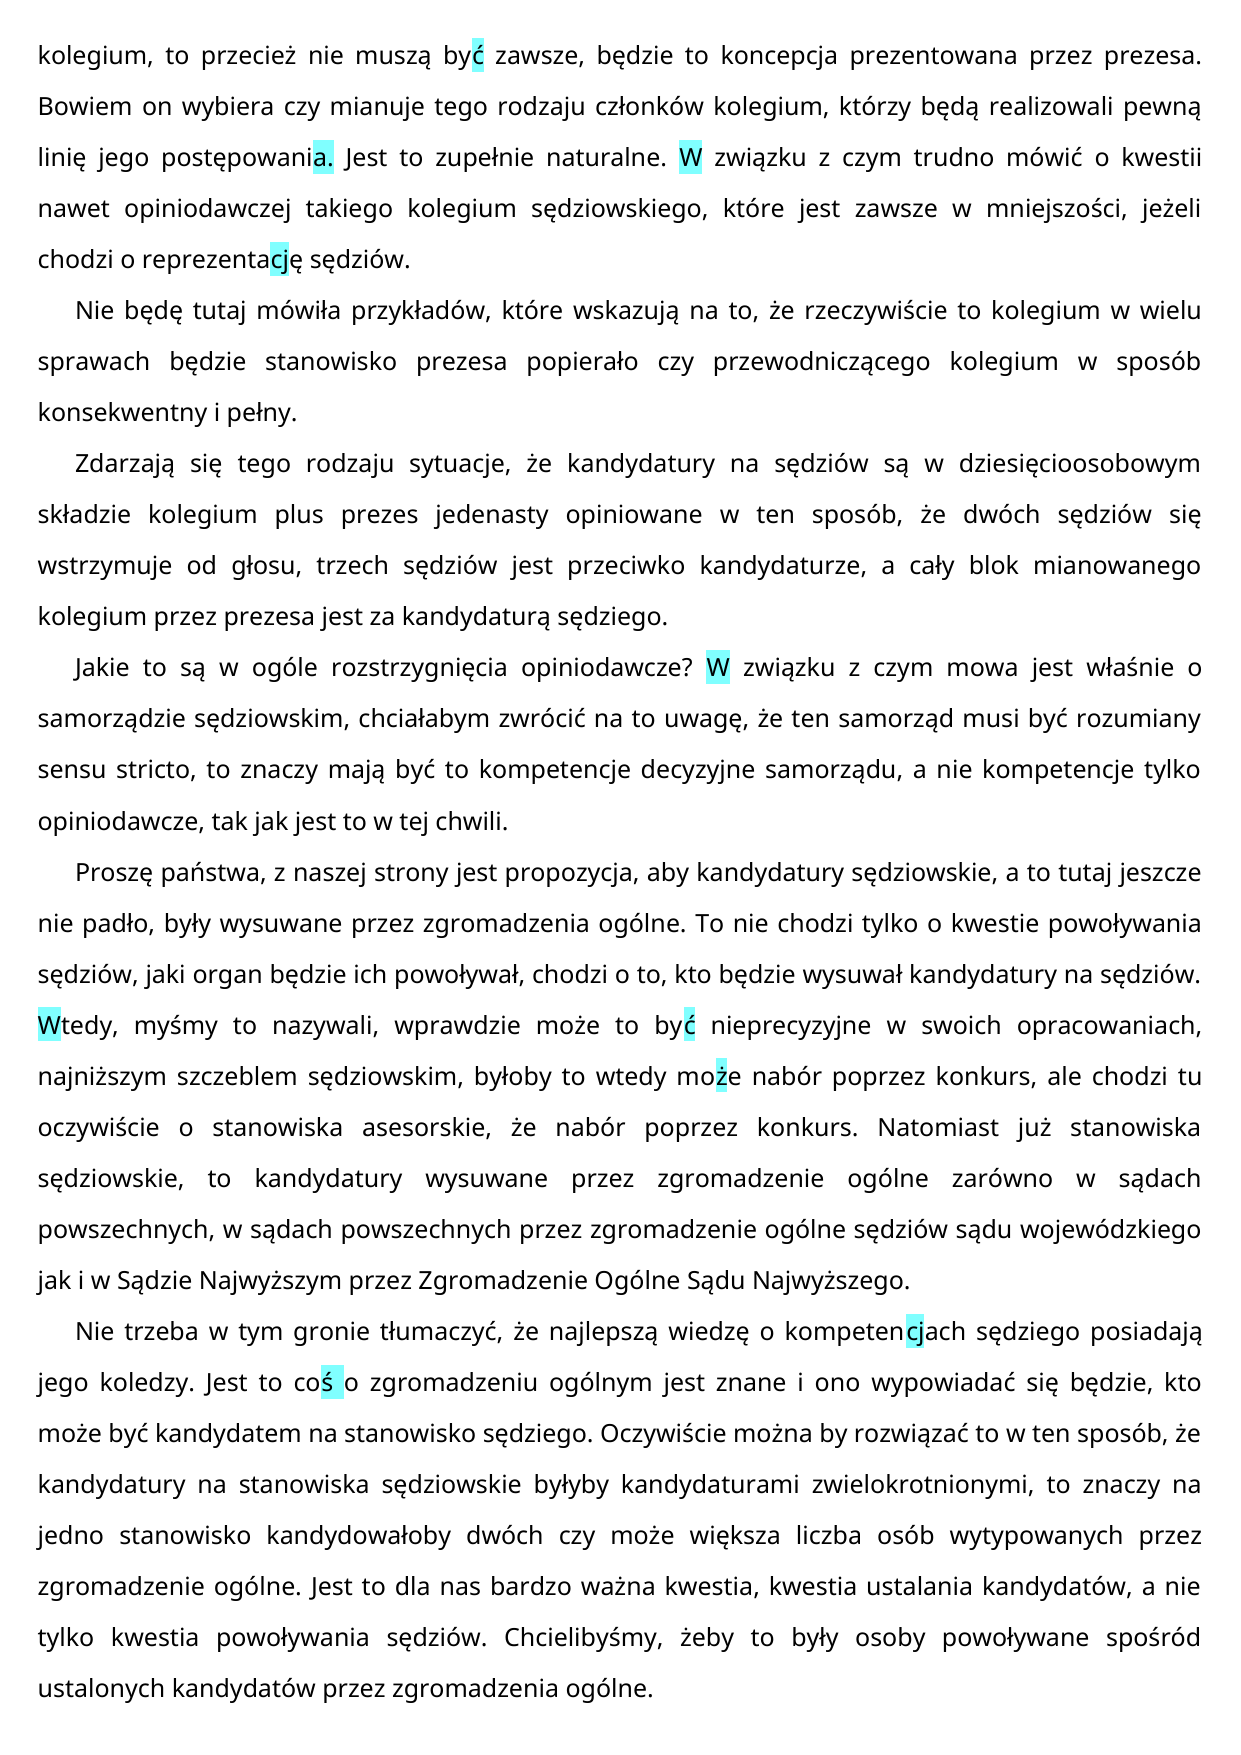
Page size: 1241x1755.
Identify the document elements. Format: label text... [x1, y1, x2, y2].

text Nie będę tutaj mówiła przykładów, które wskazują na to, że rzeczywiście to kolegium w wielu sprawach będzie stanowisko prezesa popierało czy przewodniczącego kolegium w sposób konsekwentny i pełny. [37, 293, 1203, 429]
text Proszę państwa, z naszej strony jest propozycja, aby kandydatury sędziowskie, a to tutaj jeszcze nie padło, były wysuwane przez zgromadzenia ogólne. To nie chodzi tylko o kwestie powoływania sędziów, jaki organ będzie ich powoływał, chodzi o to, kto będzie wysuwał kandydatury na sędziów. Wtedy, myśmy to nazywali, wprawdzie może to być nieprecyzyjne w swoich opracowaniach, najniższym szczeblem sędziowskim, byłoby to wtedy może nabór poprzez konkurs, ale chodzi tu oczywiście o stanowiska asesorskie, że nabór poprzez konkurs. Natomiast już stanowiska sędziowskie, to kandydatury wysuwane przez zgromadzenie ogólne zarówno w sądach powszechnych, w sądach powszechnych przez zgromadzenie ogólne sędziów sądu wojewódzkiego jak i w Sądzie Najwyższym przez Zgromadzenie Ogólne Sądu Najwyższego. [37, 854, 1203, 1297]
text Nie trzeba w tym gronie tłumaczyć, że najlepszą wiedzę o kompetencjach sędziego posiadają jego koledzy. Jest to coś o zgromadzeniu ogólnym jest znane i ono wypowiadać się będzie, kto może być kandydatem na stanowisko sędziego. Oczywiście można by rozwiązać to w ten sposób, że kandydatury na stanowiska sędziowskie byłyby kandydaturami zwielokrotnionymi, to znaczy na jedno stanowisko kandydowałoby dwóch czy może większa liczba osób wytypowanych przez zgromadzenie ogólne. Jest to dla nas bardzo ważna kwestia, kwestia ustalania kandydatów, a nie tylko kwestia powoływania sędziów. Chcielibyśmy, żeby to były osoby powoływane spośród ustalonych kandydatów przez zgromadzenia ogólne. [37, 1313, 1203, 1705]
text kolegium, to przecież nie muszą być zawsze, będzie to koncepcja prezentowana przez prezesa. Bowiem on wybiera czy mianuje tego rodzaju członków kolegium, którzy będą realizowali pewną linię jego postępowania. Jest to zupełnie naturalne. W związku z czym trudno mówić o kwestii nawet opiniodawczej takiego kolegium sędziowskiego, które jest zawsze w mniejszości, jeżeli chodzi o reprezentację sędziów. [37, 37, 1203, 276]
text Jakie to są w ogóle rozstrzygnięcia opiniodawcze? W związku z czym mowa jest właśnie o samorządzie sędziowskim, chciałabym zwrócić na to uwagę, że ten samorząd musi być rozumiany sensu stricto, to znaczy mają być to kompetencje decyzyjne samorządu, a nie kompetencje tylko opiniodawcze, tak jak jest to w tej chwili. [37, 650, 1203, 837]
text Zdarzają się tego rodzaju sytuacje, że kandydatury na sędziów są w dziesięcioosobowym składzie kolegium plus prezes jedenasty opiniowane w ten sposób, że dwóch sędziów się wstrzymuje od głosu, trzech sędziów jest przeciwko kandydaturze, a cały blok mianowanego kolegium przez prezesa jest za kandydaturą sędziego. [37, 446, 1203, 633]
